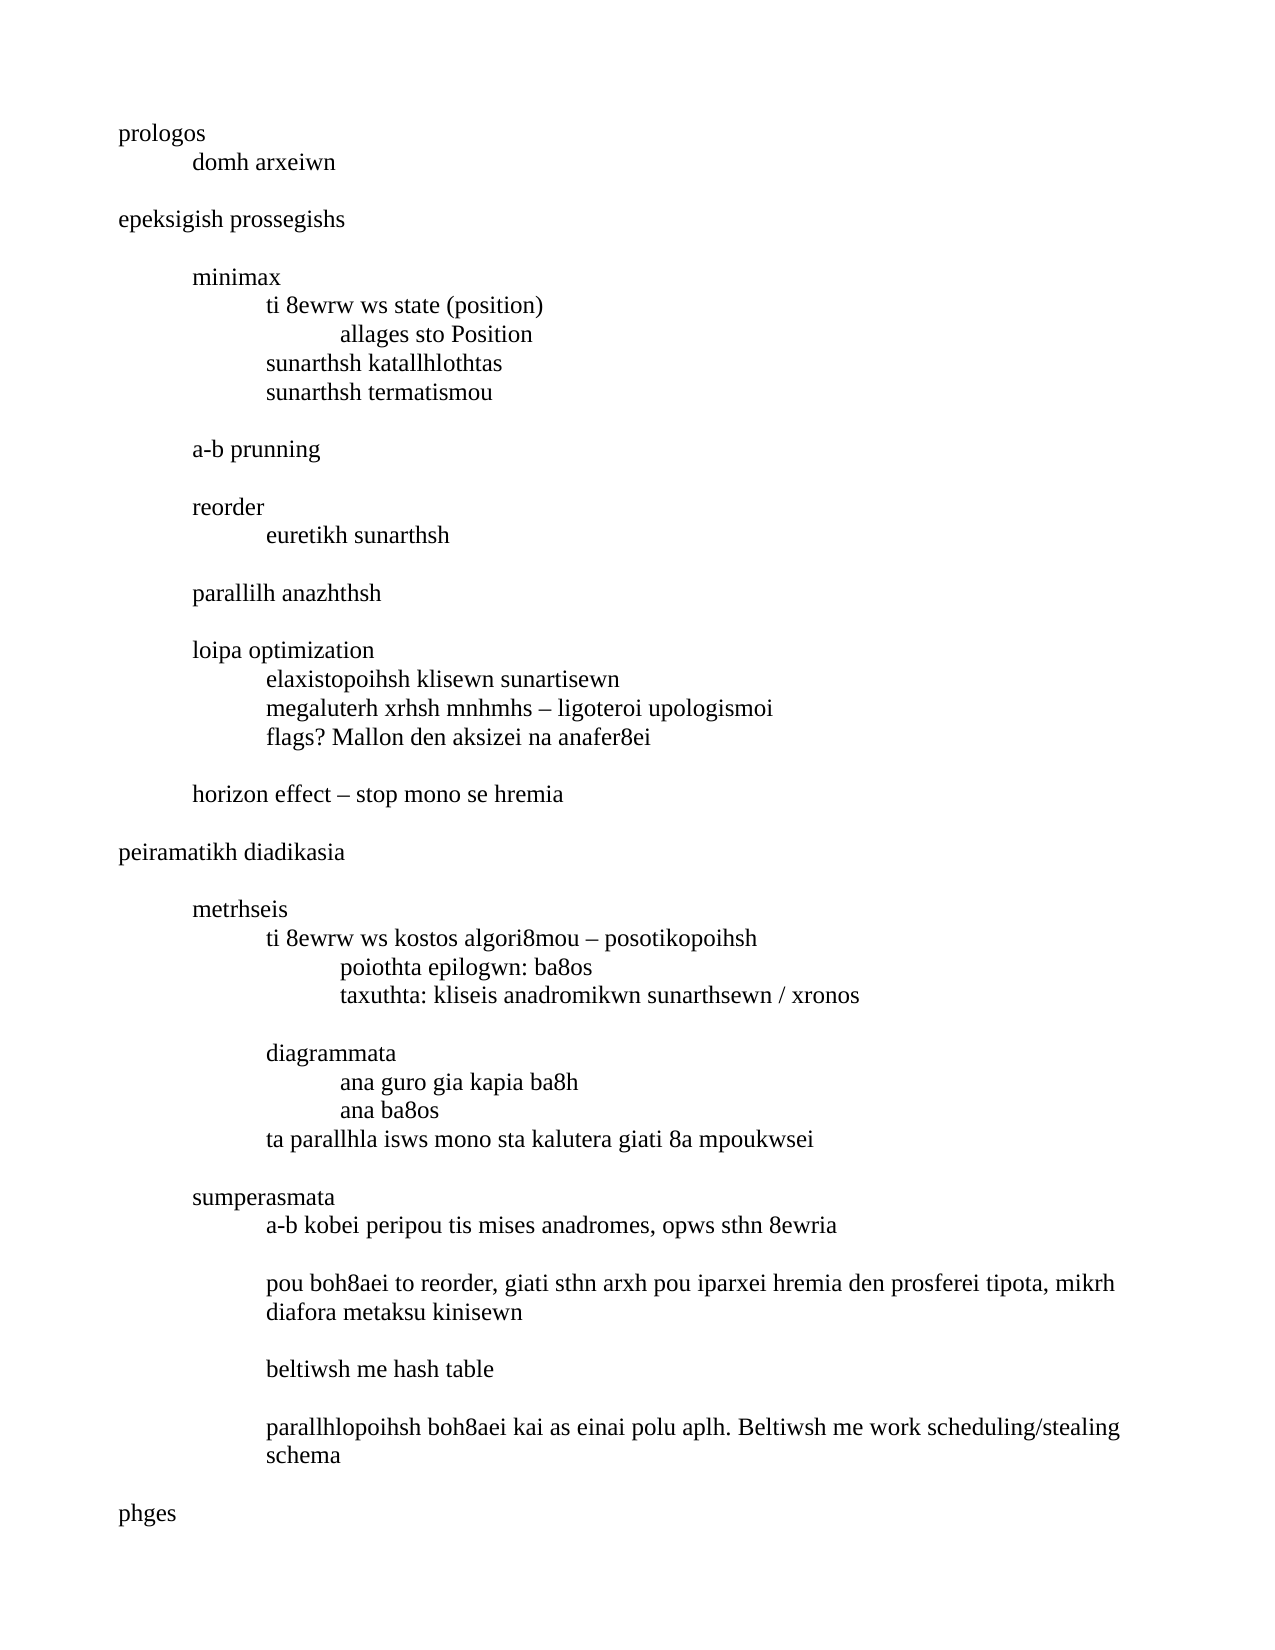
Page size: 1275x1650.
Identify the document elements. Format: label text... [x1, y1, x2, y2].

text minimax [118, 262, 1157, 291]
text megaluterh xrhsh mnhmhs – ligoteroi upologismoi [118, 693, 1157, 722]
text ta parallhla isws mono sta kalutera giati 8a mpoukwsei [118, 1124, 1157, 1153]
text ti 8ewrw ws kostos algori8mou – posotikopoihsh [118, 923, 1157, 952]
text diagrammata [118, 1038, 1157, 1067]
text metrhseis [118, 894, 1157, 923]
text reorder [118, 492, 1157, 521]
text sunarthsh katallhlothtas [118, 348, 1157, 377]
text parallilh anazhthsh [118, 578, 1157, 607]
text allages sto Position [118, 319, 1157, 348]
text parallhlopoihsh boh8aei kai as einai polu aplh. Beltiwsh me work scheduling/stealing schema [118, 1412, 1157, 1469]
text euretikh sunarthsh [118, 521, 1157, 549]
text taxuthta: kliseis anadromikwn sunarthsewn / xronos [118, 981, 1157, 1009]
text beltiwsh me hash table [118, 1354, 1157, 1383]
text a-b kobei peripou tis mises anadromes, opws sthn 8ewria [118, 1211, 1157, 1239]
text pou boh8aei to reorder, giati sthn arxh pou iparxei hremia den prosferei tipota, mikrh diafora metaksu kinisewn [118, 1268, 1157, 1326]
text peiramatikh diadikasia [118, 837, 1157, 866]
text sumperasmata [118, 1182, 1157, 1211]
text ti 8ewrw ws state (position) [118, 291, 1157, 319]
text loipa optimization [118, 636, 1157, 664]
text ana guro gia kapia ba8h [118, 1067, 1157, 1096]
text elaxistopoihsh klisewn sunartisewn [118, 664, 1157, 693]
text phges [118, 1498, 1157, 1527]
text prologos [118, 118, 1157, 147]
text poiothta epilogwn: ba8os [118, 952, 1157, 981]
text flags? Mallon den aksizei na anafer8ei [118, 722, 1157, 751]
text domh arxeiwn [118, 147, 1157, 176]
text sunarthsh termatismou [118, 377, 1157, 406]
text a-b prunning [118, 434, 1157, 463]
text ana ba8os [118, 1096, 1157, 1124]
text horizon effect – stop mono se hremia [118, 779, 1157, 808]
text epeksigish prossegishs [118, 204, 1157, 233]
